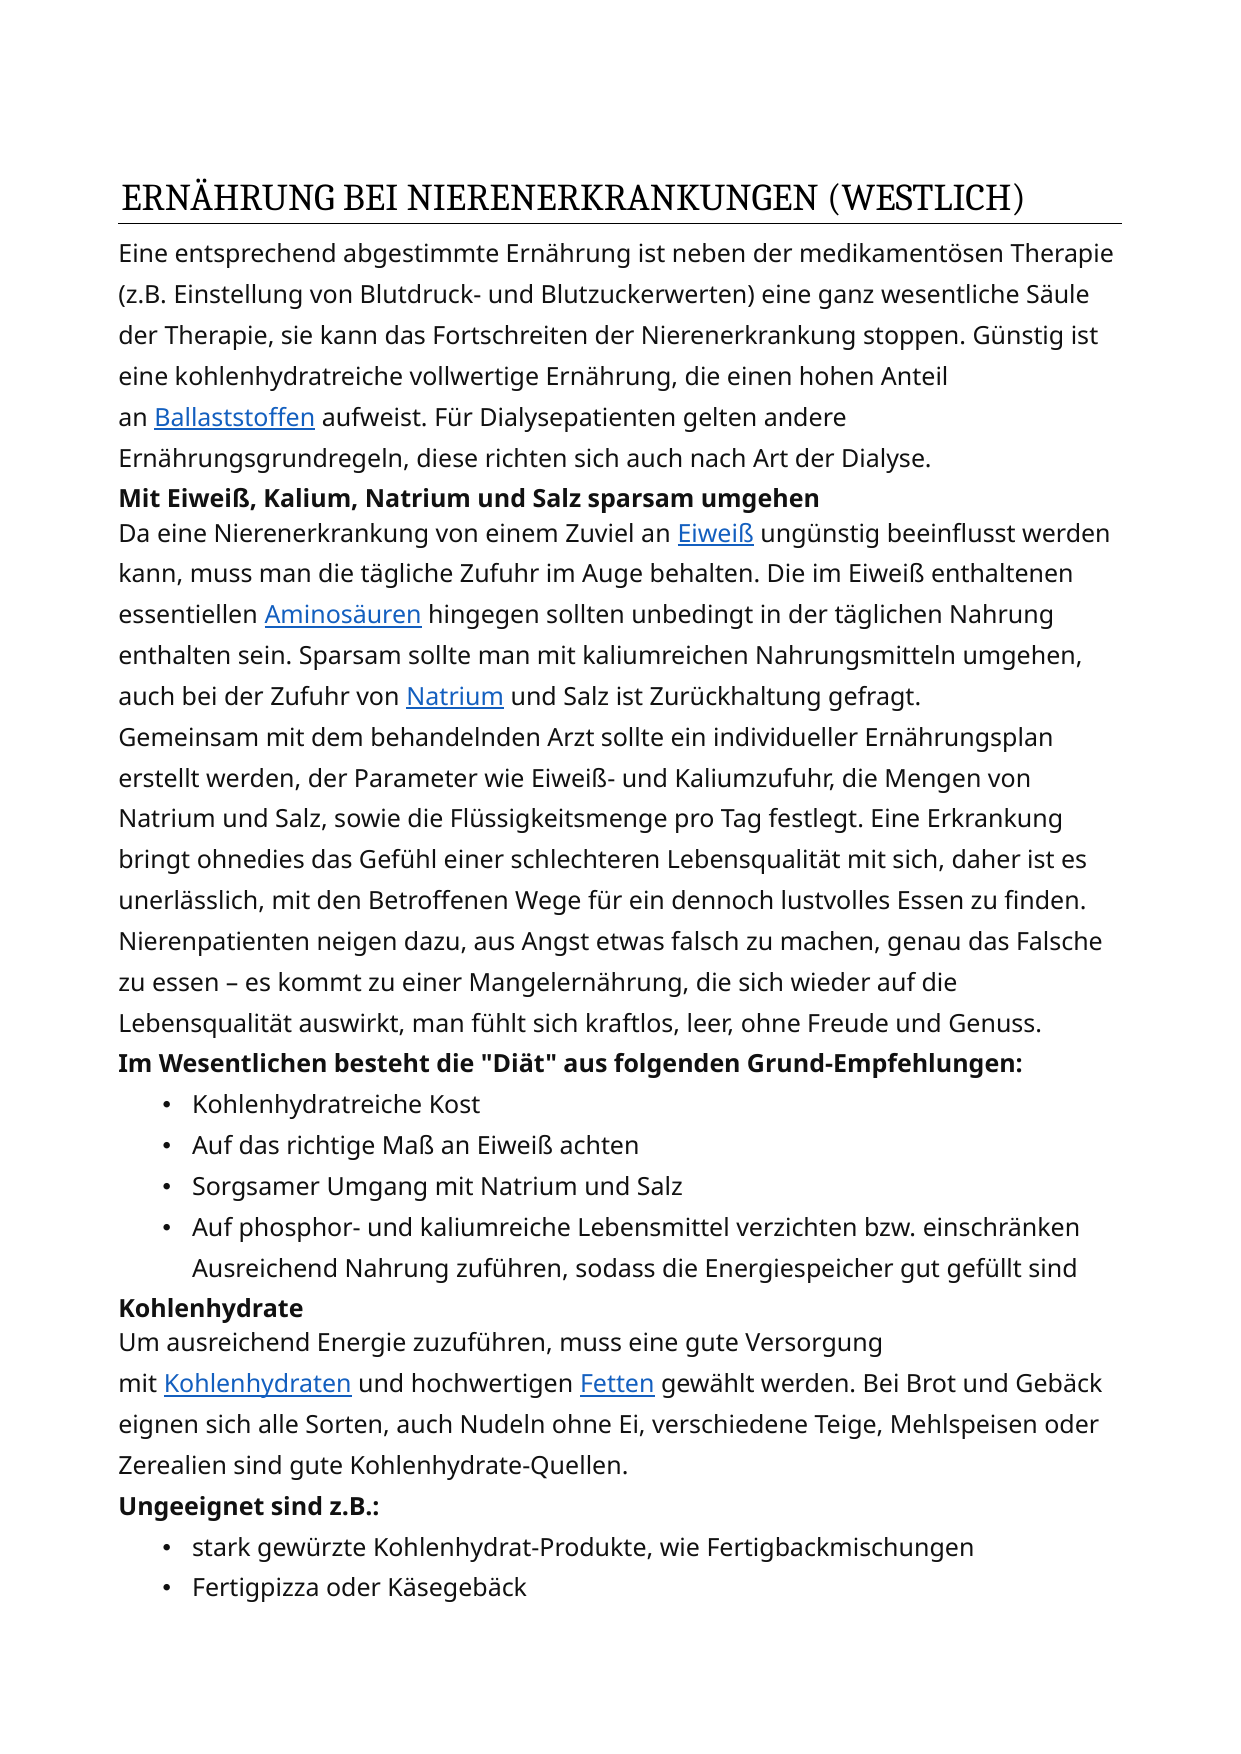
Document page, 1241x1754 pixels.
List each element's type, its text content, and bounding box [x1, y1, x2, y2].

text Da eine Nierenerkrankung von einem Zuviel an Eiweiß ungünstig beeinflusst werden kann, muss man die tägliche Zufuhr im Auge behalten. Die im Eiweiß enthaltenen essentiellen Aminosäuren hingegen sollten unbedingt in der täglichen Nahrung enthalten sein. Sparsam sollte man mit kaliumreichen Nahrungsmitteln umgehen, auch bei der Zufuhr von Natrium und Salz ist Zurückhaltung gefragt. [118, 515, 1122, 713]
text Ungeeignet sind z.B.: [118, 1488, 1122, 1522]
text Im Wesentlichen besteht die "Diät" aus folgenden Grund-Empfehlungen: [118, 1046, 1122, 1080]
text Gemeinsam mit dem behandelnden Arzt sollte ein individueller Ernährungsplan erstellt werden, der Parameter wie Eiweiß- und Kaliumzufuhr, die Mengen von Natrium und Salz, sowie die Flüssigkeitsmenge pro Tag festlegt. Eine Erkrankung bringt ohnedies das Gefühl einer schlechteren Lebensqualität mit sich, daher ist es unerlässlich, mit den Betroffenen Wege für ein dennoch lustvolles Essen zu finden. Nierenpatienten neigen dazu, aus Angst etwas falsch zu machen, genau das Falsche zu essen – es kommt zu einer Mangelernährung, die sich wieder auf die Lebensqualität auswirkt, man fühlt sich kraftlos, leer, ohne Freude und Genuss. [118, 719, 1122, 1039]
list Auf phosphor- und kaliumreiche Lebensmittel verzichten bzw. einschränken Ausreichend Nahrung zuführen, sodass die Energiespeicher gut gefüllt sind [162, 1209, 1122, 1284]
list Auf das richtige Maß an Eiweiß achten [162, 1128, 1122, 1162]
list stark gewürzte Kohlenhydrat-Produkte, wie Fertigbackmischungen [162, 1529, 1122, 1563]
subtitle Mit Eiweiß, Kalium, Natrium und Salz sparsam umgehen [118, 481, 1122, 515]
subtitle Kohlenhydrate [118, 1291, 1122, 1325]
subtitle Ernährung bei Nierenerkrankungen (westlich) [118, 174, 1122, 223]
text Um ausreichend Energie zuzuführen, muss eine gute Versorgung mit Kohlenhydraten und hochwertigen Fetten gewählt werden. Bei Brot und Gebäck eignen sich alle Sorten, auch Nudeln ohne Ei, verschiedene Teige, Mehlspeisen oder Zerealien sind gute Kohlenhydrate-Quellen. [118, 1325, 1122, 1482]
text Eine entsprechend abgestimmte Ernährung ist neben der medikamentösen Therapie (z.B. Einstellung von Blutdruck- und Blutzuckerwerten) eine ganz wesentliche Säule der Therapie, sie kann das Fortschreiten der Nierenerkrankung stoppen. Günstig ist eine kohlenhydratreiche vollwertige Ernährung, die einen hohen Anteil an Ballaststoffen aufweist. Für Dialysepatienten gelten andere Ernährungsgrundregeln, diese richten sich auch nach Art der Dialyse. [118, 236, 1122, 474]
list Sorgsamer Umgang mit Natrium und Salz [162, 1168, 1122, 1203]
list Fertigpizza oder Käsegebäck [162, 1570, 1122, 1604]
list Kohlenhydratreiche Kost [162, 1087, 1122, 1121]
